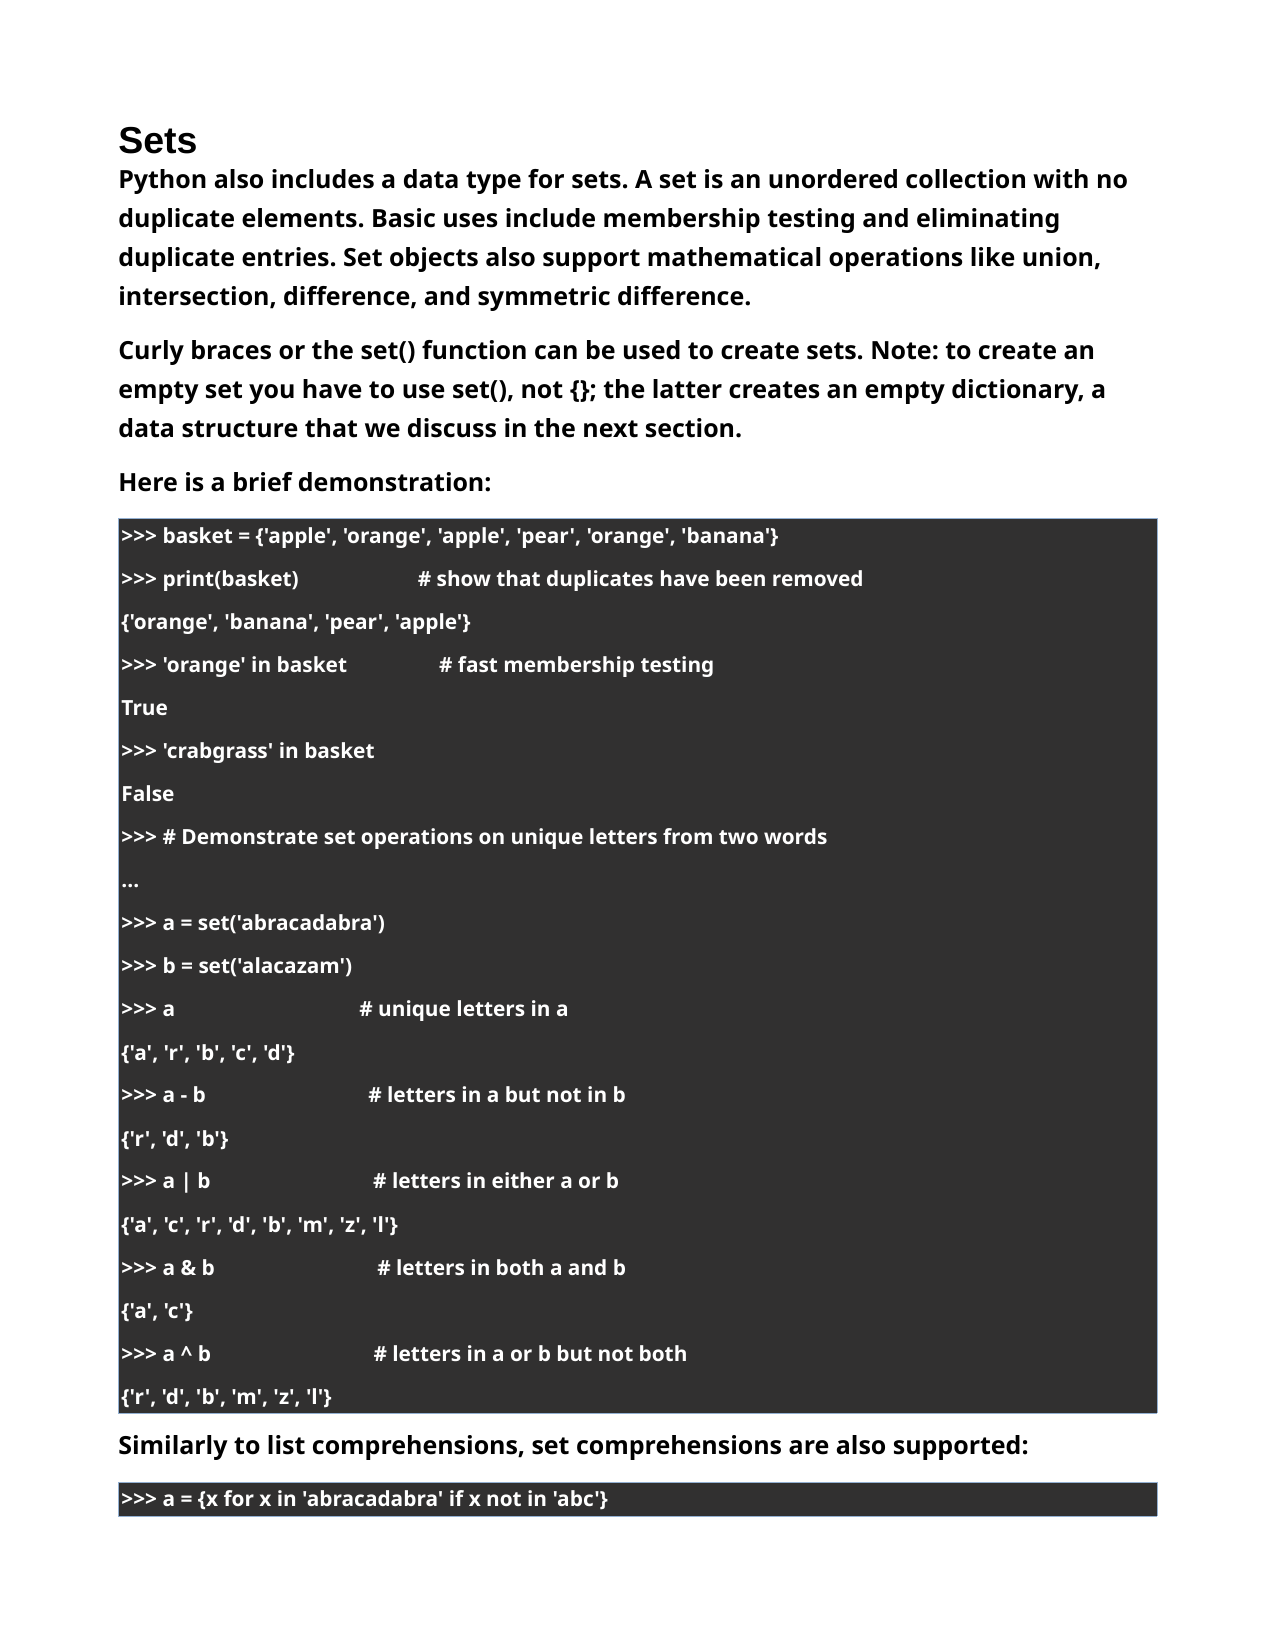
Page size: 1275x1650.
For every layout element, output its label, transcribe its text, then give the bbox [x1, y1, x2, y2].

text ... [119, 862, 1157, 894]
text Similarly to list comprehensions, set comprehensions are also supported: [118, 1428, 1157, 1462]
text {'a', 'c'} [119, 1293, 1157, 1324]
text >>> basket = {'apple', 'orange', 'apple', 'pear', 'orange', 'banana'} [119, 519, 1157, 550]
text Curly braces or the set() function can be used to create sets. Note: to create an empty set you have to use set(), not {}; the latter creates an empty dictionary, a data structure that we discuss in the next section. [118, 332, 1157, 445]
text {'r', 'd', 'b', 'm', 'z', 'l'} [119, 1379, 1157, 1413]
text {'r', 'd', 'b'} [119, 1121, 1157, 1152]
text >>> a & b # letters in both a and b [119, 1250, 1157, 1281]
text >>> a = {x for x in 'abracadabra' if x not in 'abc'} [119, 1483, 1157, 1516]
text >>> a - b # letters in a but not in b [119, 1078, 1157, 1109]
text >>> b = set('alacazam') [119, 948, 1157, 980]
text >>> 'crabgrass' in basket [119, 733, 1157, 765]
text Here is a brief demonstration: [118, 464, 1157, 499]
text >>> a | b # letters in either a or b [119, 1164, 1157, 1195]
text {'a', 'c', 'r', 'd', 'b', 'm', 'z', 'l'} [119, 1207, 1157, 1238]
text >>> 'orange' in basket # fast membership testing [119, 647, 1157, 679]
text False [119, 776, 1157, 808]
text {'a', 'r', 'b', 'c', 'd'} [119, 1034, 1157, 1066]
text Python also includes a data type for sets. A set is an unordered collection with no duplicate elements. Basic uses include membership testing and eliminating duplicate entries. Set objects also support mathematical operations like union, intersection, difference, and symmetric difference. [118, 161, 1157, 313]
text >>> print(basket) # show that duplicates have been removed [119, 561, 1157, 593]
text >>> a # unique letters in a [119, 992, 1157, 1023]
text >>> # Demonstrate set operations on unique letters from two words [119, 819, 1157, 851]
text >>> a ^ b # letters in a or b but not both [119, 1336, 1157, 1367]
text True [119, 690, 1157, 722]
subtitle Sets [118, 118, 1157, 161]
text >>> a = set('abracadabra') [119, 906, 1157, 937]
text {'orange', 'banana', 'pear', 'apple'} [119, 604, 1157, 636]
